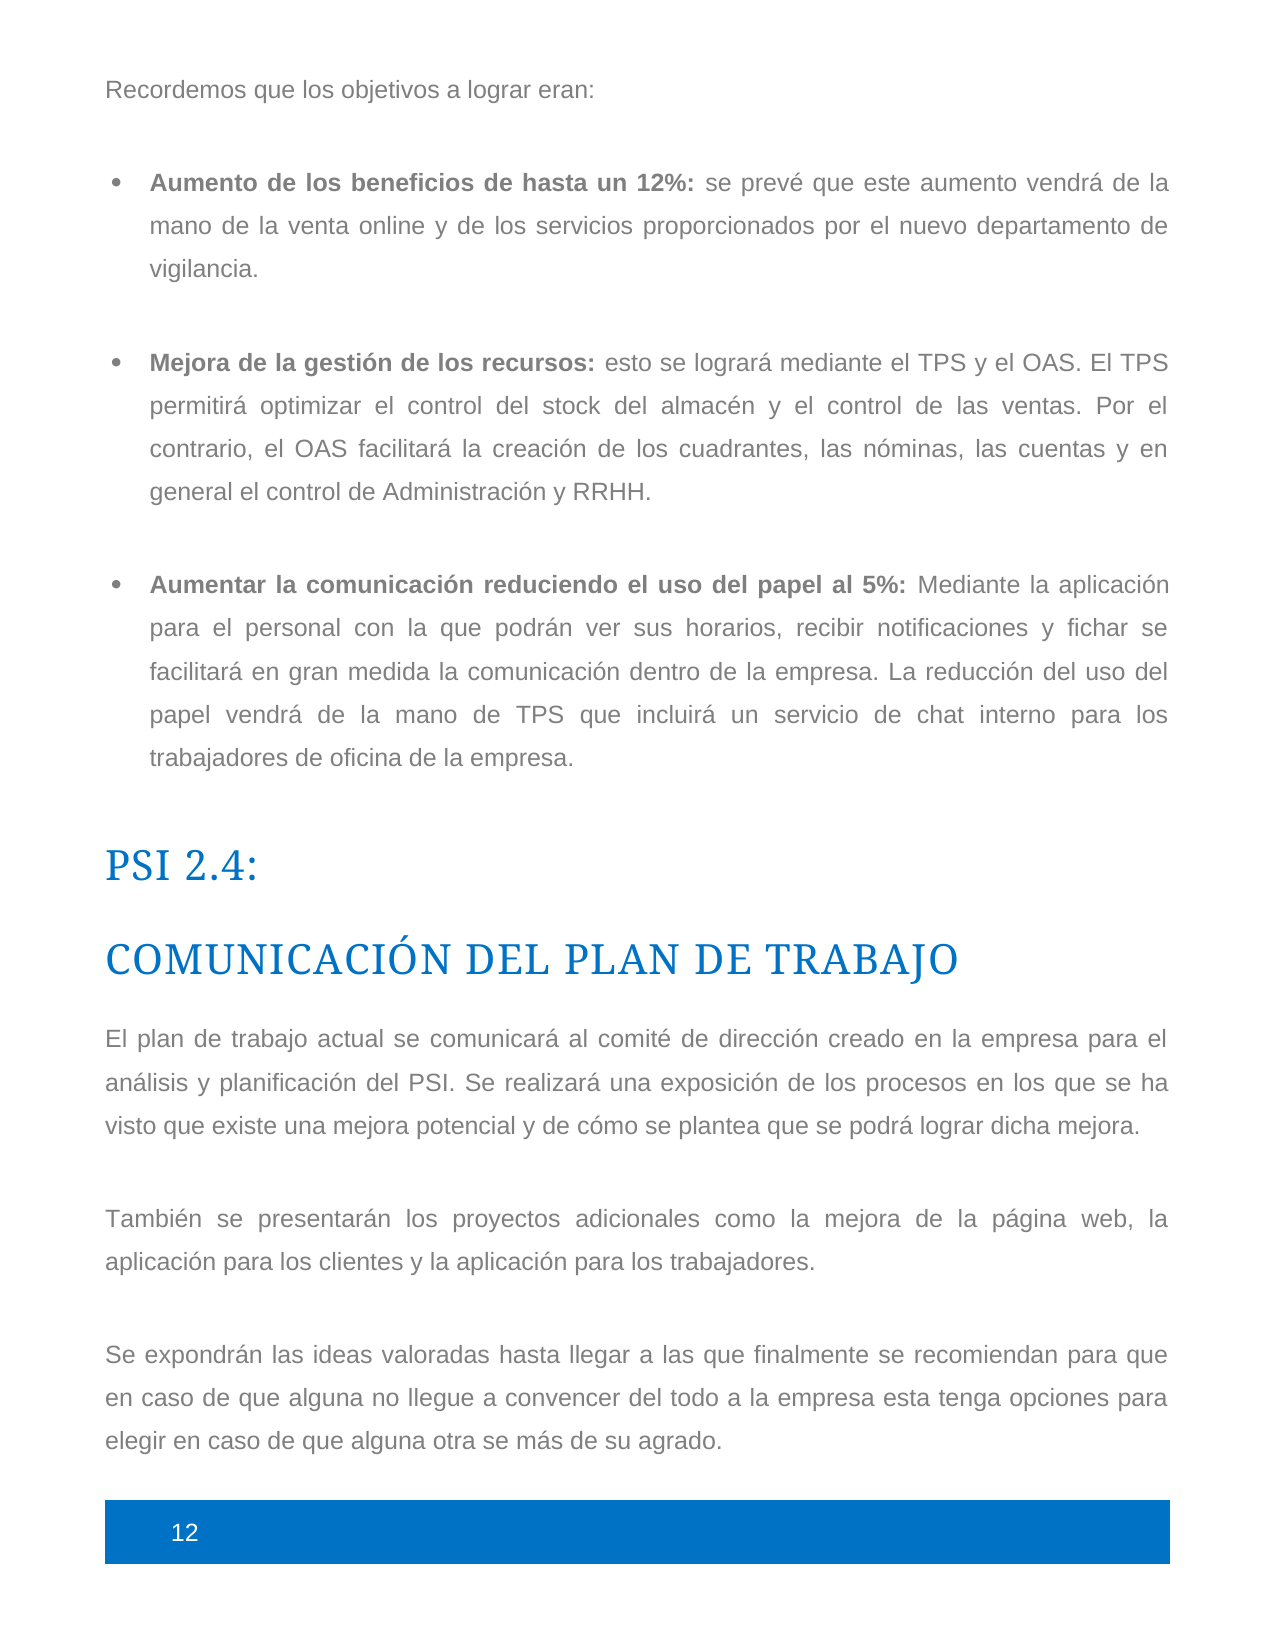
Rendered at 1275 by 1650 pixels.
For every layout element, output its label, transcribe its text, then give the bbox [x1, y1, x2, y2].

text Se expondrán las ideas valoradas hasta llegar a las que finalmente se recomiendan para que en caso de que alguna no llegue a convencer del todo a la empresa esta tenga opciones para elegir en caso de que alguna otra se más de su agrado. [105, 1340, 1170, 1455]
list Aumentar la comunicación reduciendo el uso del papel al 5%: Mediante la aplicación para el personal con la que podrán ver sus horarios, recibir notificaciones y fichar se facilitará en gran medida la comunicación dentro de la empresa. La reducción del uso del papel vendrá de la mano de TPS que incluirá un servicio de chat interno para los trabajadores de oficina de la empresa. [112, 570, 1170, 772]
text También se presentarán los proyectos adicionales como la mejora de la página web, la aplicación para los clientes y la aplicación para los trabajadores. [105, 1204, 1170, 1276]
text El plan de trabajo actual se comunicará al comité de dirección creado en la empresa para el análisis y planificación del PSI. Se realizará una exposición de los procesos en los que se ha visto que existe una mejora potencial y de cómo se plantea que se podrá lograr dicha mejora. [105, 1024, 1170, 1139]
subtitle PSI 2.4: [105, 836, 1170, 893]
list Mejora de la gestión de los recursos: esto se logrará mediante el TPS y el OAS. El TPS permitirá optimizar el control del stock del almacén y el control de las ventas. Por el contrario, el OAS facilitará la creación de los cuadrantes, las nóminas, las cuentas y en general el control de Administración y RRHH. [112, 348, 1170, 506]
subtitle Comunicación del Plan de Trabajo [105, 930, 1170, 987]
text Recordemos que los objetivos a lograr eran: [105, 75, 1170, 104]
list Aumento de los beneficios de hasta un 12%: se prevé que este aumento vendrá de la mano de la venta online y de los servicios proporcionados por el nuevo departamento de vigilancia. [112, 168, 1170, 283]
